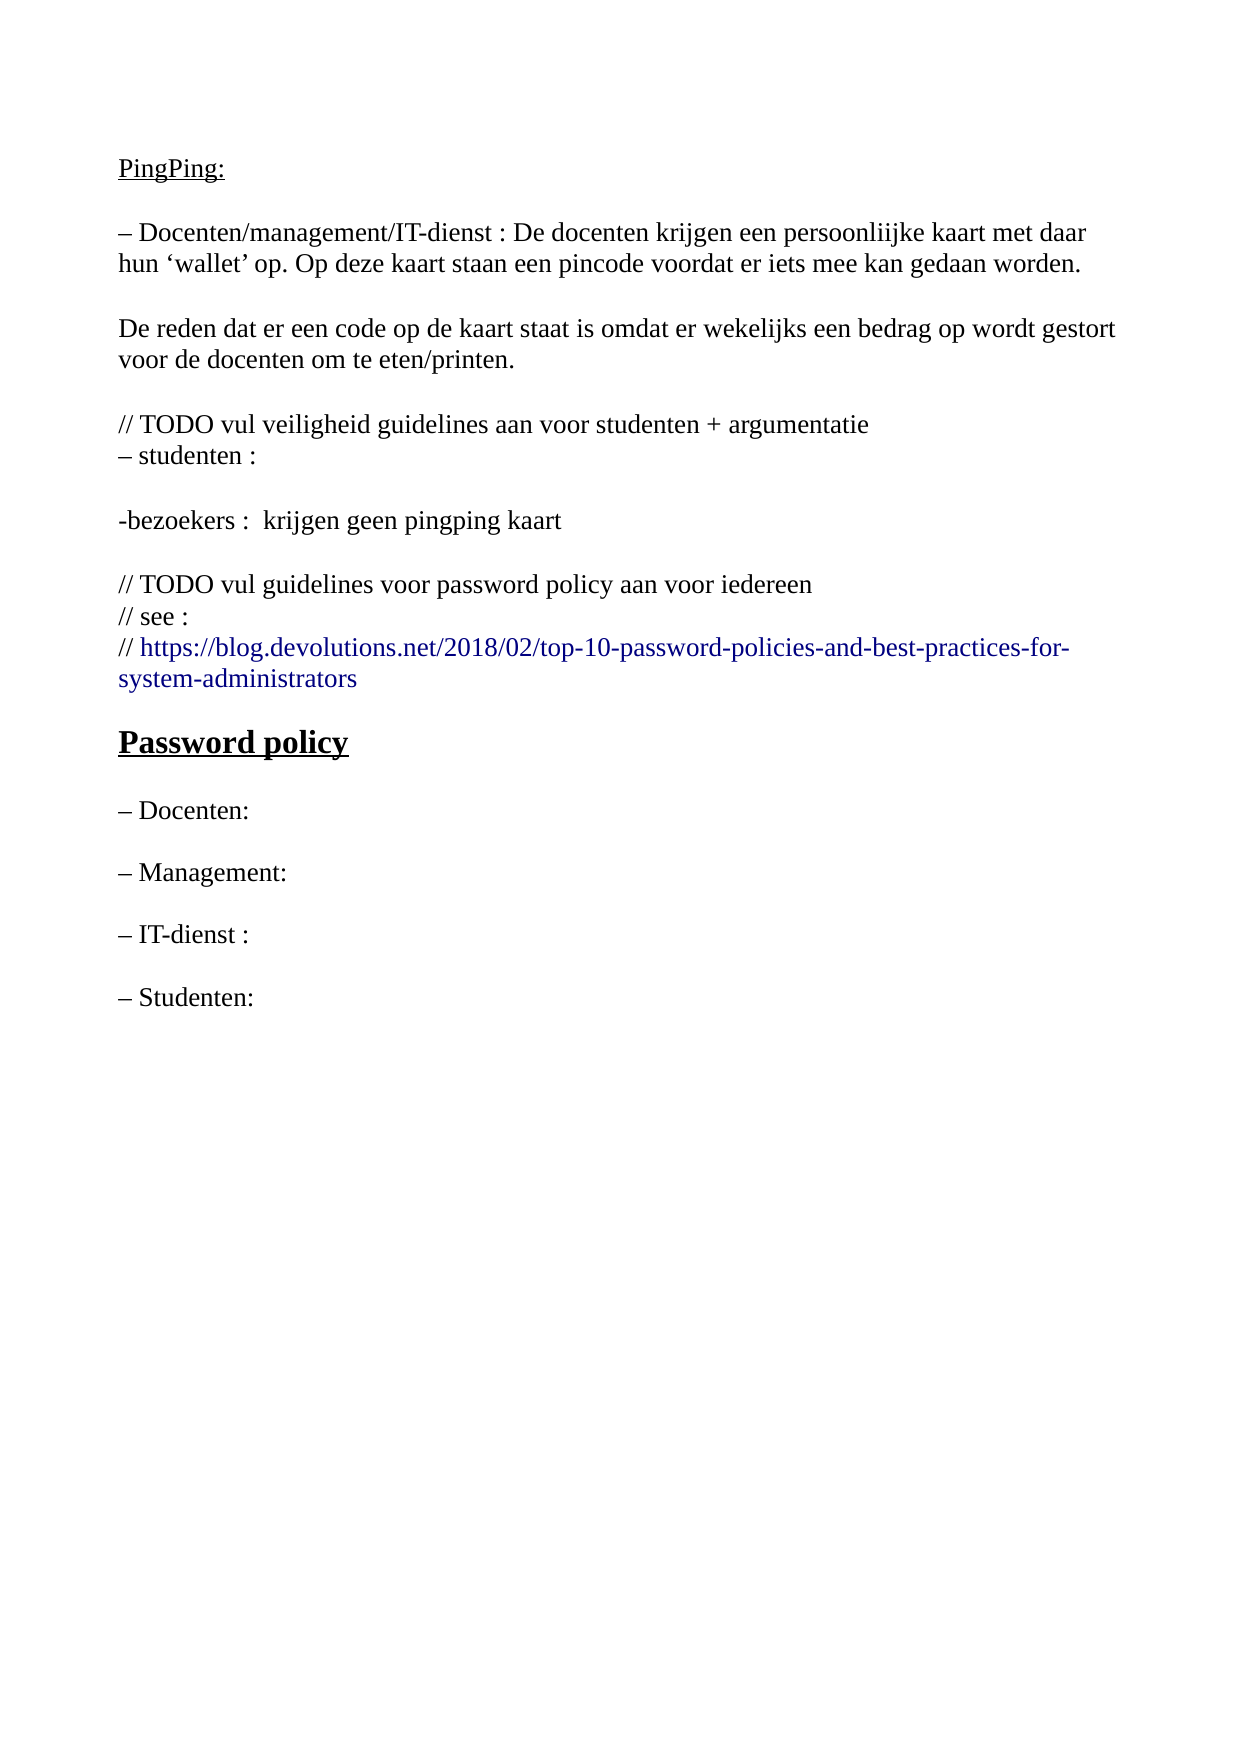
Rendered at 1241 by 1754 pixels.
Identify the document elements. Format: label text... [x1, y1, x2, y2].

list – Management: [118, 856, 1122, 887]
list De reden dat er een code op de kaart staat is omdat er wekelijks een bedrag op wordt gestort voor de docenten om te eten/printen. [118, 312, 1122, 374]
list – Docenten/management/IT-dienst : De docenten krijgen een persoonliijke kaart met daar hun ‘wallet’ op. Op deze kaart staan een pincode voordat er iets mee kan gedaan worden. [118, 216, 1122, 279]
list PingPing: [118, 152, 1122, 183]
list // https://blog.devolutions.net/2018/02/top-10-password-policies-and-best-practices-for-system-administrators [118, 631, 1122, 693]
list -bezoekers : krijgen geen pingping kaart [118, 504, 1122, 535]
list – Studenten: [118, 981, 1122, 1012]
list // see : [118, 600, 1122, 631]
list // TODO vul veiligheid guidelines aan voor studenten + argumentatie [118, 408, 1122, 439]
list // TODO vul guidelines voor password policy aan voor iedereen [118, 568, 1122, 600]
list – studenten : [118, 439, 1122, 470]
list – Docenten: [118, 794, 1122, 825]
list Password policy [118, 722, 1122, 760]
list – IT-dienst : [118, 918, 1122, 949]
